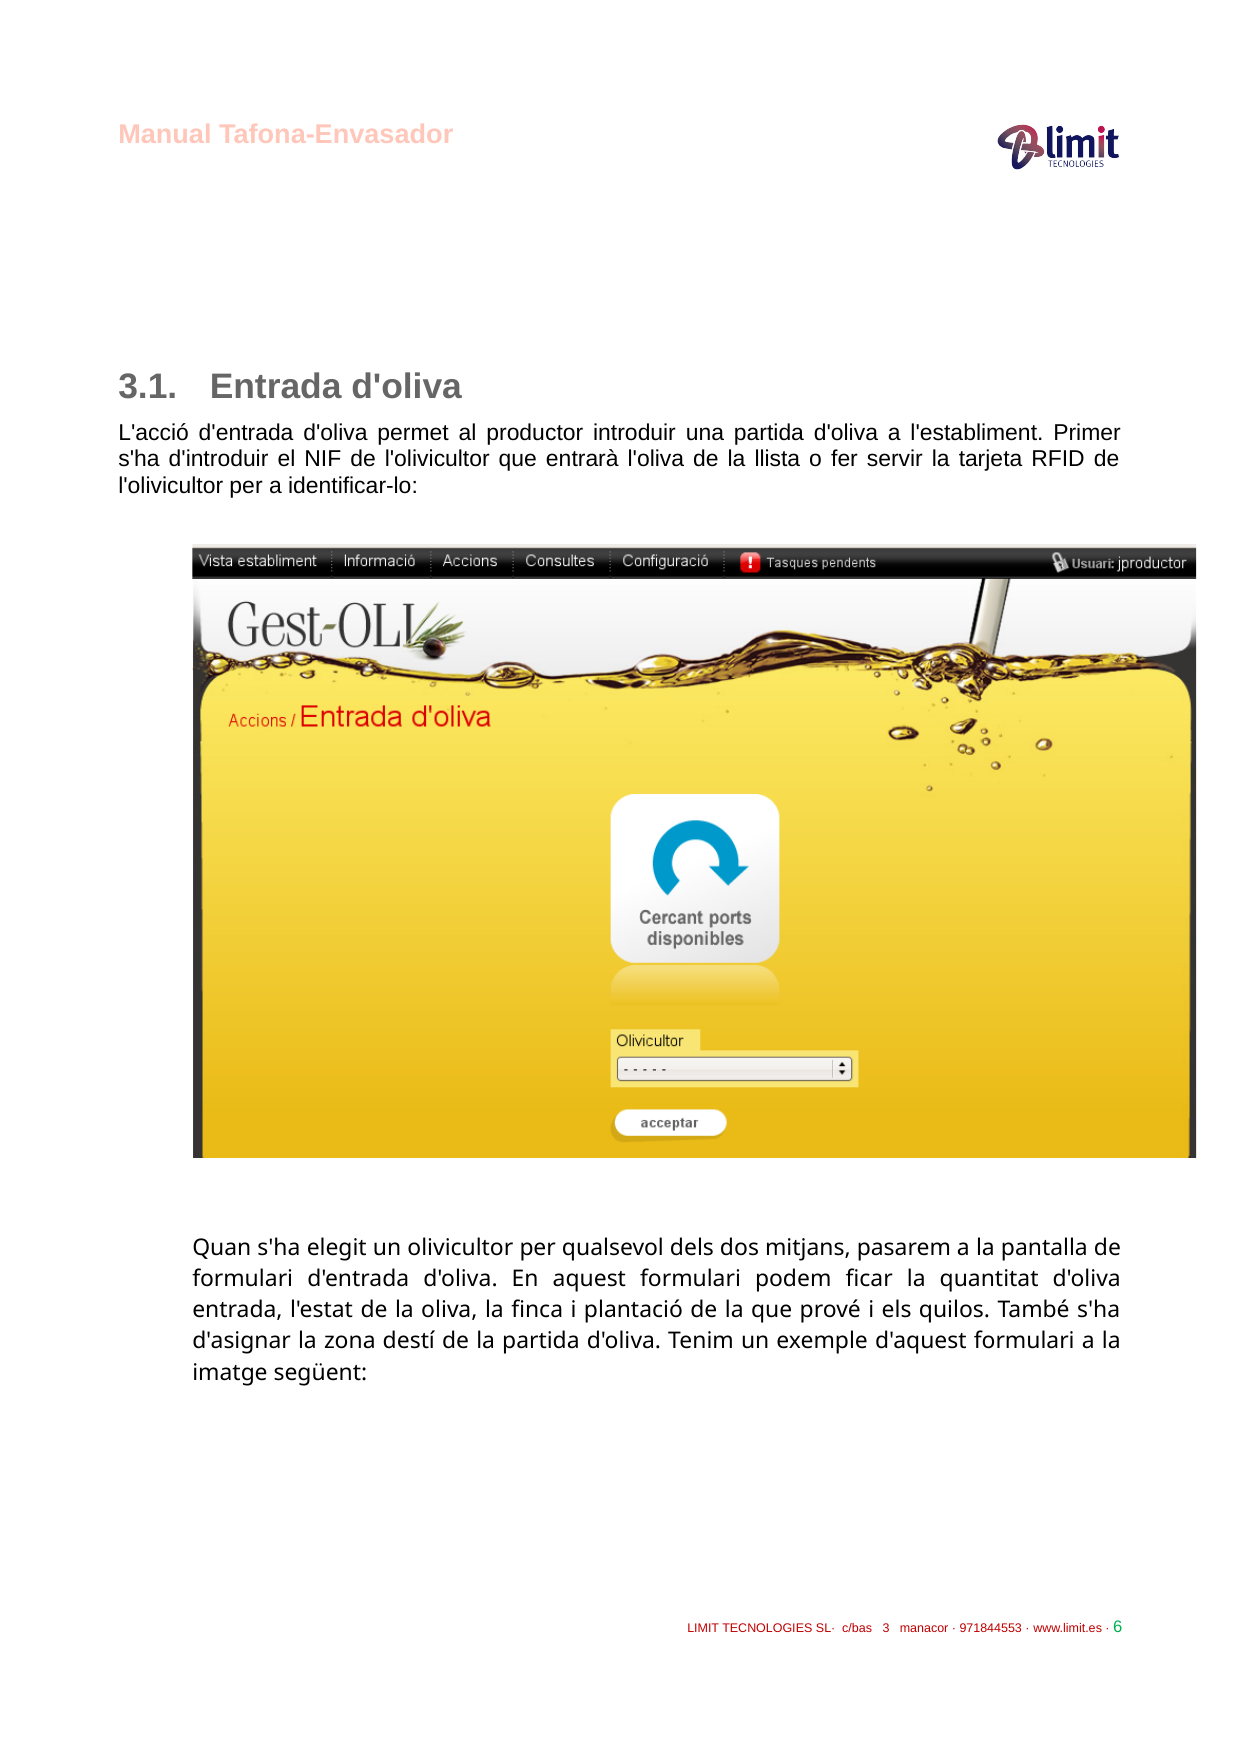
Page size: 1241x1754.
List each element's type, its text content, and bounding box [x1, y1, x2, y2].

picture [192, 544, 1197, 1158]
picture [994, 121, 1123, 173]
list L'acció d'entrada d'oliva permet al productor introduir una partida d'oliva a l'establiment. Primer s'ha d'introduir el NIF de l'olivicultor que entrarà l'oliva de la llista o fer servir la tarjeta RFID de l'olivicultor per a identificar-lo: [118, 419, 1122, 498]
text Quan s'ha elegit un olivicultor per qualsevol dels dos mitjans, pasarem a la pantalla de formulari d'entrada d'oliva. En aquest formulari podem ficar la quantitat d'oliva entrada, l'estat de la oliva, la finca i plantació de la que prové i els quilos. També s'ha d'asignar la zona destí de la partida d'oliva. Tenim un exemple d'aquest formulari a la imatge següent: [192, 1231, 1122, 1387]
subtitle Entrada d'oliva [118, 366, 1122, 406]
